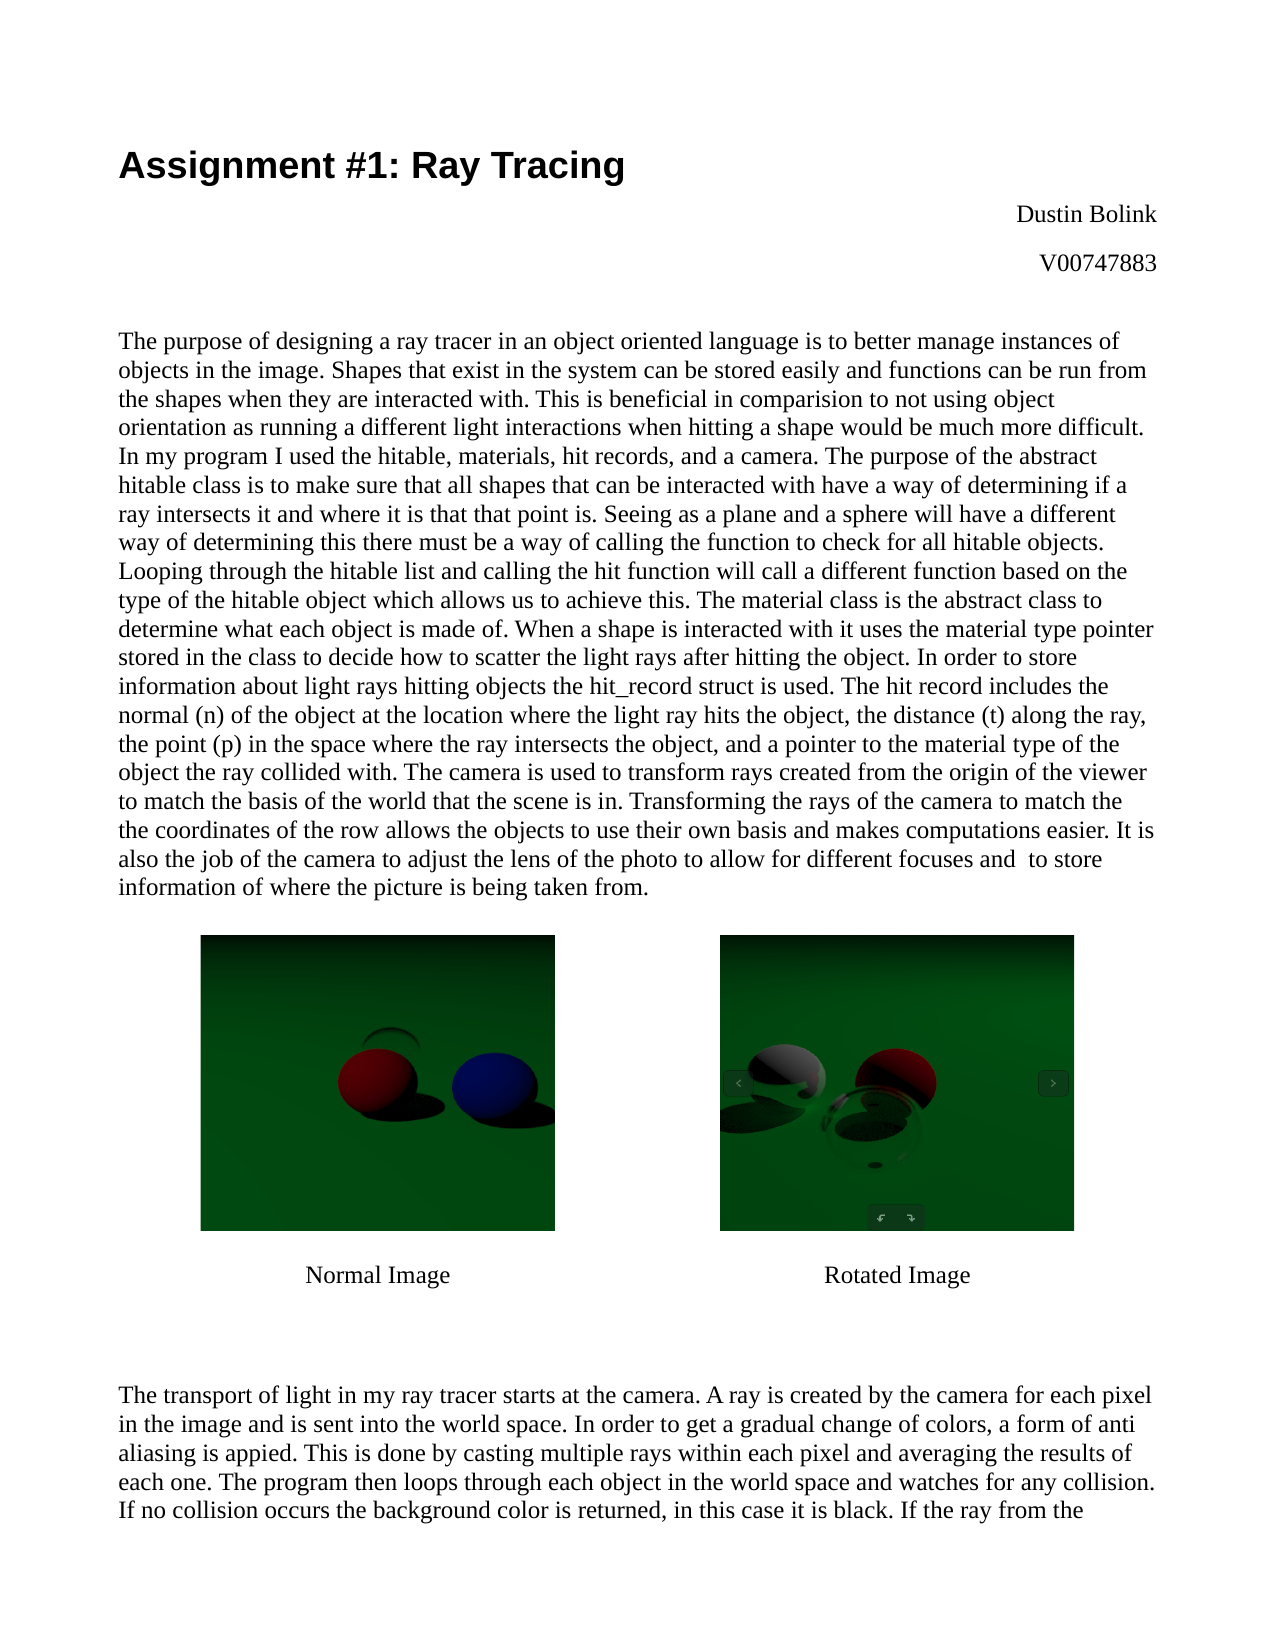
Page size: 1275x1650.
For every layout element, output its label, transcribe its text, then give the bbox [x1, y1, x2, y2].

text The transport of light in my ray tracer starts at the camera. A ray is created by the camera for each pixel in the image and is sent into the world space. In order to get a gradual change of colors, a form of anti aliasing is appied. This is done by casting multiple rays within each pixel and averaging the results of each one. The program then loops through each object in the world space and watches for any collision. If no collision occurs the background color is returned, in this case it is black. If the ray from the [118, 1380, 1157, 1524]
table_header Normal Image [118, 930, 637, 1294]
text Dustin Bolink [118, 199, 1157, 228]
subtitle Assignment #1: Ray Tracing [118, 143, 1157, 187]
picture [200, 935, 555, 1231]
text V00747883 [118, 248, 1157, 277]
text The purpose of designing a ray tracer in an object oriented language is to better manage instances of objects in the image. Shapes that exist in the system can be stored easily and functions can be run from the shapes when they are interacted with. This is beneficial in comparision to not using object orientation as running a different light interactions when hitting a shape would be much more difficult. In my program I used the hitable, materials, hit records, and a camera. The purpose of the abstract hitable class is to make sure that all shapes that can be interacted with have a way of determining if a ray intersects it and where it is that that point is. Seeing as a plane and a sphere will have a different way of determining this there must be a way of calling the function to check for all hitable objects. Looping through the hitable list and calling the hit function will call a different function based on the type of the hitable object which allows us to achieve this. The material class is the abstract class to determine what each object is made of. When a shape is interacted with it uses the material type pointer stored in the class to decide how to scatter the light rays after hitting the object. In order to store information about light rays hitting objects the hit_record struct is used. The hit record includes the normal (n) of the object at the location where the light ray hits the object, the distance (t) along the ray, the point (p) in the space where the ray intersects the object, and a pointer to the material type of the object the ray collided with. The camera is used to transform rays created from the origin of the viewer to match the basis of the world that the scene is in. Transforming the rays of the camera to match the the coordinates of the row allows the objects to use their own basis and makes computations easier. It is also the job of the camera to adjust the lens of the photo to allow for different focuses and to store information of where the picture is being taken from. [118, 326, 1157, 901]
table_header Rotated Image [638, 930, 1157, 1294]
picture [720, 935, 1075, 1231]
